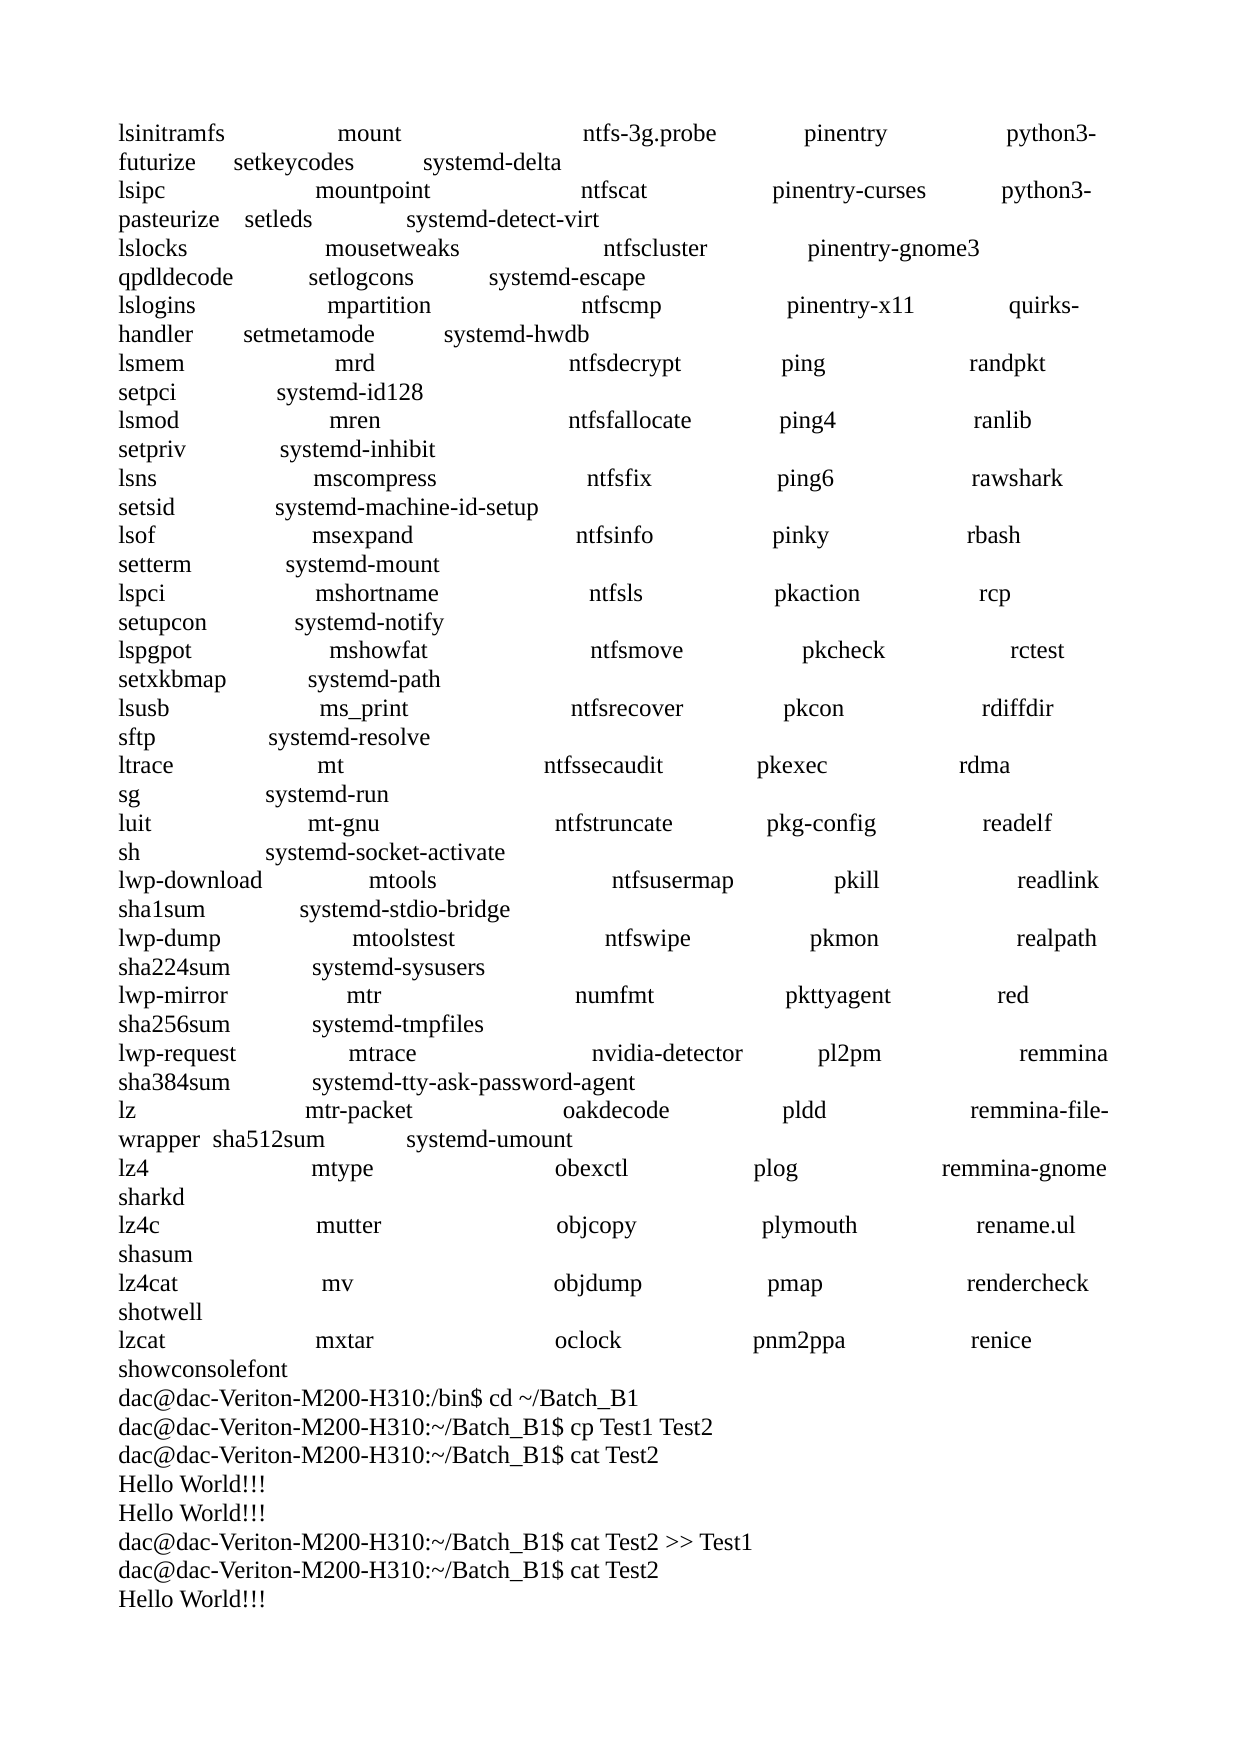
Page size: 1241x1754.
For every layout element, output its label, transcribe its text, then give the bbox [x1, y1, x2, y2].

text lsusb ms_print ntfsrecover pkcon rdiffdir sftp systemd-resolve [118, 693, 1122, 751]
text lz4c mutter objcopy plymouth rename.ul shasum [118, 1211, 1122, 1268]
text dac@dac-Veriton-M200-H310:~/Batch_B1$ cat Test2 >> Test1 [118, 1527, 1122, 1556]
text dac@dac-Veriton-M200-H310:~/Batch_B1$ cat Test2 [118, 1441, 1122, 1469]
text Hello World!!! [118, 1469, 1122, 1498]
text lsof msexpand ntfsinfo pinky rbash setterm systemd-mount [118, 521, 1122, 578]
text Hello World!!! [118, 1498, 1122, 1527]
text luit mt-gnu ntfstruncate pkg-config readelf sh systemd-socket-activate [118, 808, 1122, 866]
text lsmod mren ntfsfallocate ping4 ranlib setpriv systemd-inhibit [118, 406, 1122, 463]
text lwp-request mtrace nvidia-detector pl2pm remmina sha384sum systemd-tty-ask-password-agent [118, 1038, 1122, 1096]
text lz4 mtype obexctl plog remmina-gnome sharkd [118, 1153, 1122, 1211]
text lzcat mxtar oclock pnm2ppa renice showconsolefont [118, 1326, 1122, 1383]
text ltrace mt ntfssecaudit pkexec rdma sg systemd-run [118, 751, 1122, 808]
text lslogins mpartition ntfscmp pinentry-x11 quirks-handler setmetamode systemd-hwdb [118, 291, 1122, 348]
text lsmem mrd ntfsdecrypt ping randpkt setpci systemd-id128 [118, 348, 1122, 406]
text lsinitramfs mount ntfs-3g.probe pinentry python3-futurize setkeycodes systemd-delta [118, 118, 1122, 176]
text lwp-dump mtoolstest ntfswipe pkmon realpath sha224sum systemd-sysusers [118, 923, 1122, 981]
text lz4cat mv objdump pmap rendercheck shotwell [118, 1268, 1122, 1326]
text lsipc mountpoint ntfscat pinentry-curses python3-pasteurize setleds systemd-detect-virt [118, 176, 1122, 233]
text dac@dac-Veriton-M200-H310:/bin$ cd ~/Batch_B1 [118, 1383, 1122, 1412]
text lwp-download mtools ntfsusermap pkill readlink sha1sum systemd-stdio-bridge [118, 866, 1122, 923]
text Hello World!!! [118, 1584, 1122, 1613]
text lspgpot mshowfat ntfsmove pkcheck rctest setxkbmap systemd-path [118, 636, 1122, 693]
text lsns mscompress ntfsfix ping6 rawshark setsid systemd-machine-id-setup [118, 463, 1122, 521]
text lspci mshortname ntfsls pkaction rcp setupcon systemd-notify [118, 578, 1122, 636]
text lz mtr-packet oakdecode pldd remmina-file-wrapper sha512sum systemd-umount [118, 1096, 1122, 1153]
text dac@dac-Veriton-M200-H310:~/Batch_B1$ cp Test1 Test2 [118, 1412, 1122, 1441]
text lslocks mousetweaks ntfscluster pinentry-gnome3 qpdldecode setlogcons systemd-escape [118, 233, 1122, 291]
text lwp-mirror mtr numfmt pkttyagent red sha256sum systemd-tmpfiles [118, 981, 1122, 1038]
text dac@dac-Veriton-M200-H310:~/Batch_B1$ cat Test2 [118, 1556, 1122, 1584]
